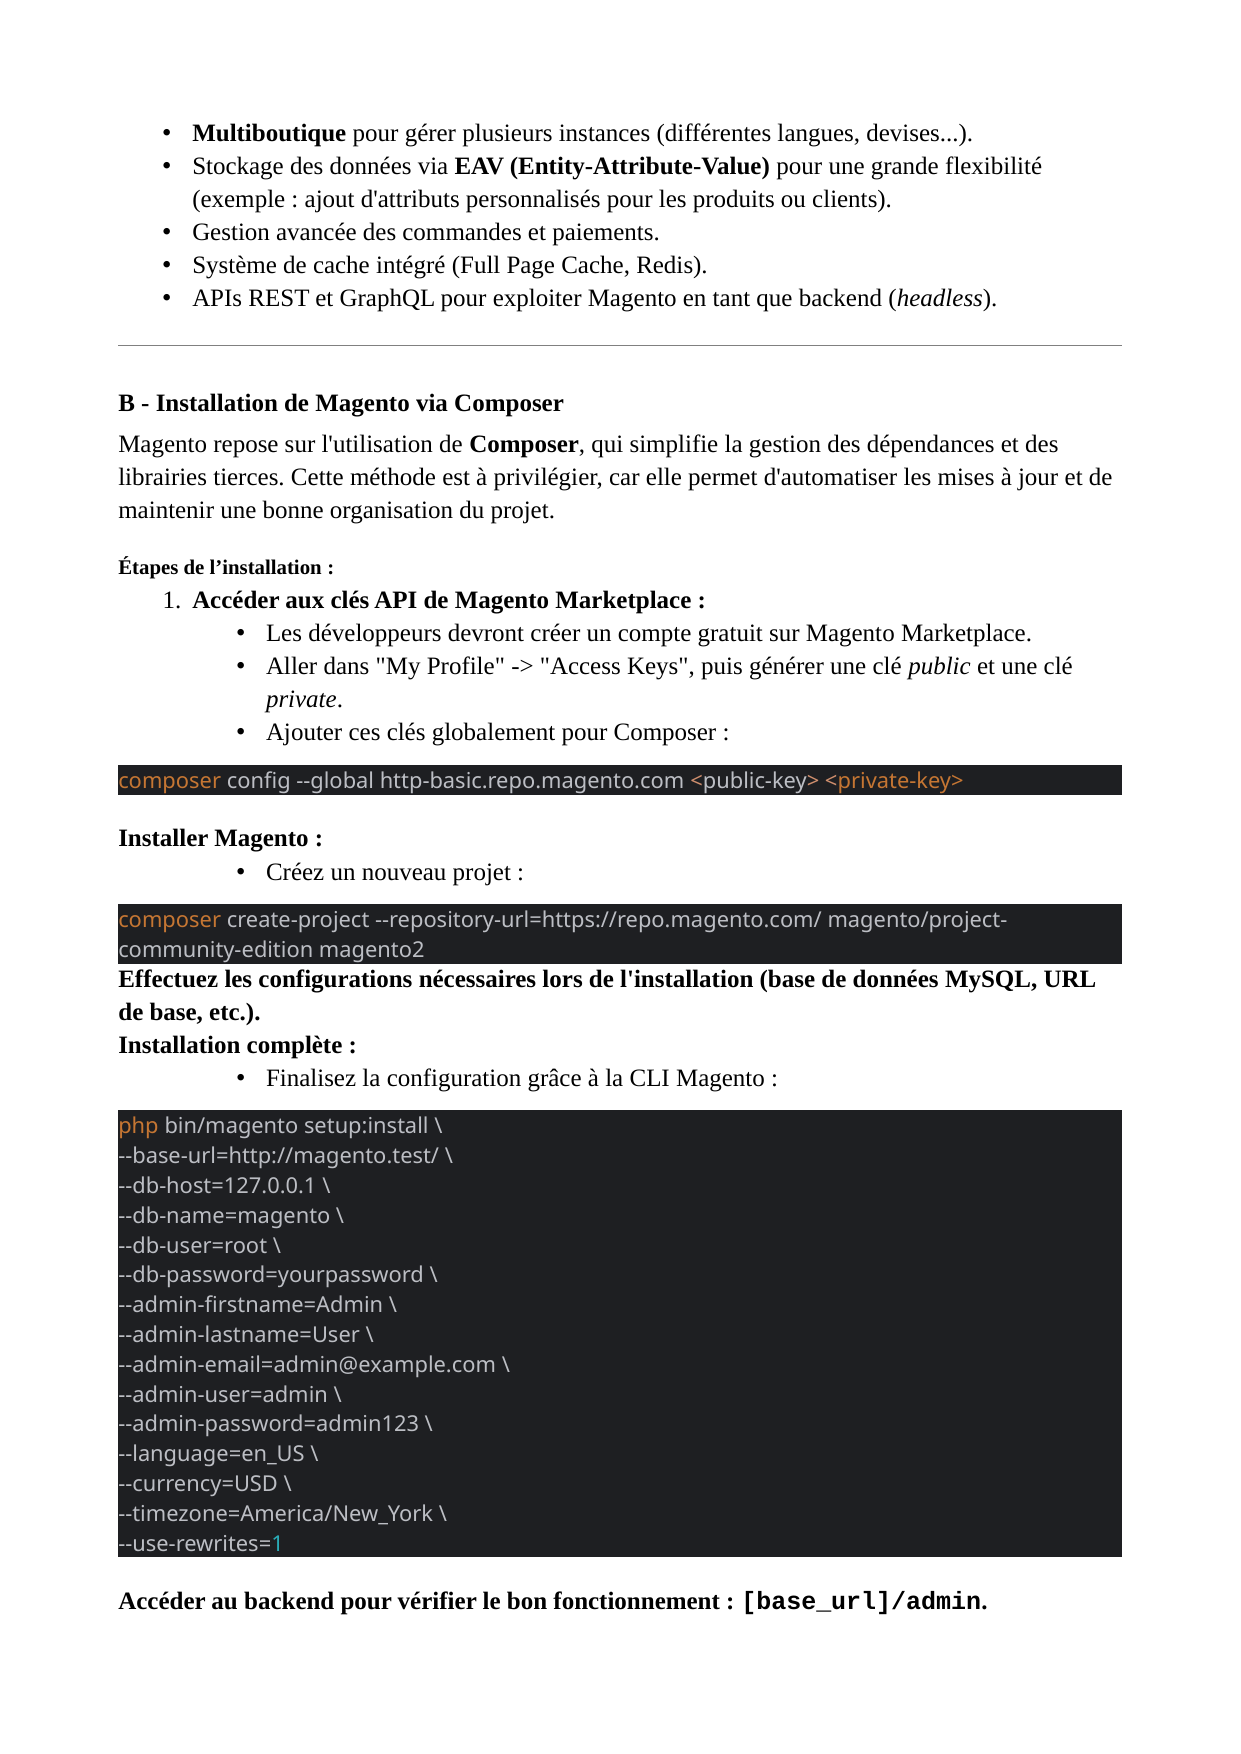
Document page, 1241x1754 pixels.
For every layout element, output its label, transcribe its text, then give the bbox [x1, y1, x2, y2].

list Gestion avancée des commandes et paiements. [162, 217, 1122, 246]
list Accéder aux clés API de Magento Marketplace : [162, 585, 1122, 614]
text Accéder au backend pour vérifier le bon fonctionnement : [base_url]/admin. [118, 1586, 1122, 1617]
list APIs REST et GraphQL pour exploiter Magento en tant que backend (headless). [162, 283, 1122, 312]
text Installation complète : [118, 1030, 1122, 1058]
list Multiboutique pour gérer plusieurs instances (différentes langues, devises...). [162, 118, 1122, 147]
text Magento repose sur l'utilisation de Composer, qui simplifie la gestion des dépendances et des librairies tierces. Cette méthode est à privilégier, car elle permet d'automatiser les mises à jour et de maintenir une bonne organisation du projet. [118, 429, 1122, 524]
text php bin/magento setup:install \ --base-url=http://magento.test/ \ --db-host=127.0.0.1 \ --db-name=magento \ --db-user=root \ --db-password=yourpassword \ --admin-firstname=Admin \ --admin-lastname=User \ --admin-email=admin@example.com \ --admin-user=admin \ --admin-password=admin123 \ --language=en_US \ --currency=USD \ --timezone=America/New_York \ --use-rewrites=1 [118, 1110, 1122, 1557]
list Système de cache intégré (Full Page Cache, Redis). [162, 250, 1122, 279]
list Créez un nouveau projet : [236, 857, 1122, 885]
text composer create-project --repository-url=https://repo.magento.com/ magento/project-community-edition magento2 [118, 904, 1122, 964]
list Finalisez la configuration grâce à la CLI Magento : [236, 1063, 1122, 1092]
subtitle Étapes de l’installation : [118, 555, 1122, 579]
text Installer Magento : [118, 823, 1122, 852]
list Les développeurs devront créer un compte gratuit sur Magento Marketplace. [236, 618, 1122, 647]
text composer config --global http-basic.repo.magento.com <public-key> <private-key> [118, 765, 1122, 795]
list Ajouter ces clés globalement pour Composer : [236, 717, 1122, 746]
list Aller dans "My Profile" -> "Access Keys", puis générer une clé public et une clé private. [236, 651, 1122, 713]
list Stockage des données via EAV (Entity-Attribute-Value) pour une grande flexibilité (exemple : ajout d'attributs personnalisés pour les produits ou clients). [162, 151, 1122, 213]
subtitle B - Installation de Magento via Composer [118, 388, 1122, 416]
text Effectuez les configurations nécessaires lors de l'installation (base de données MySQL, URL de base, etc.). [118, 964, 1122, 1026]
